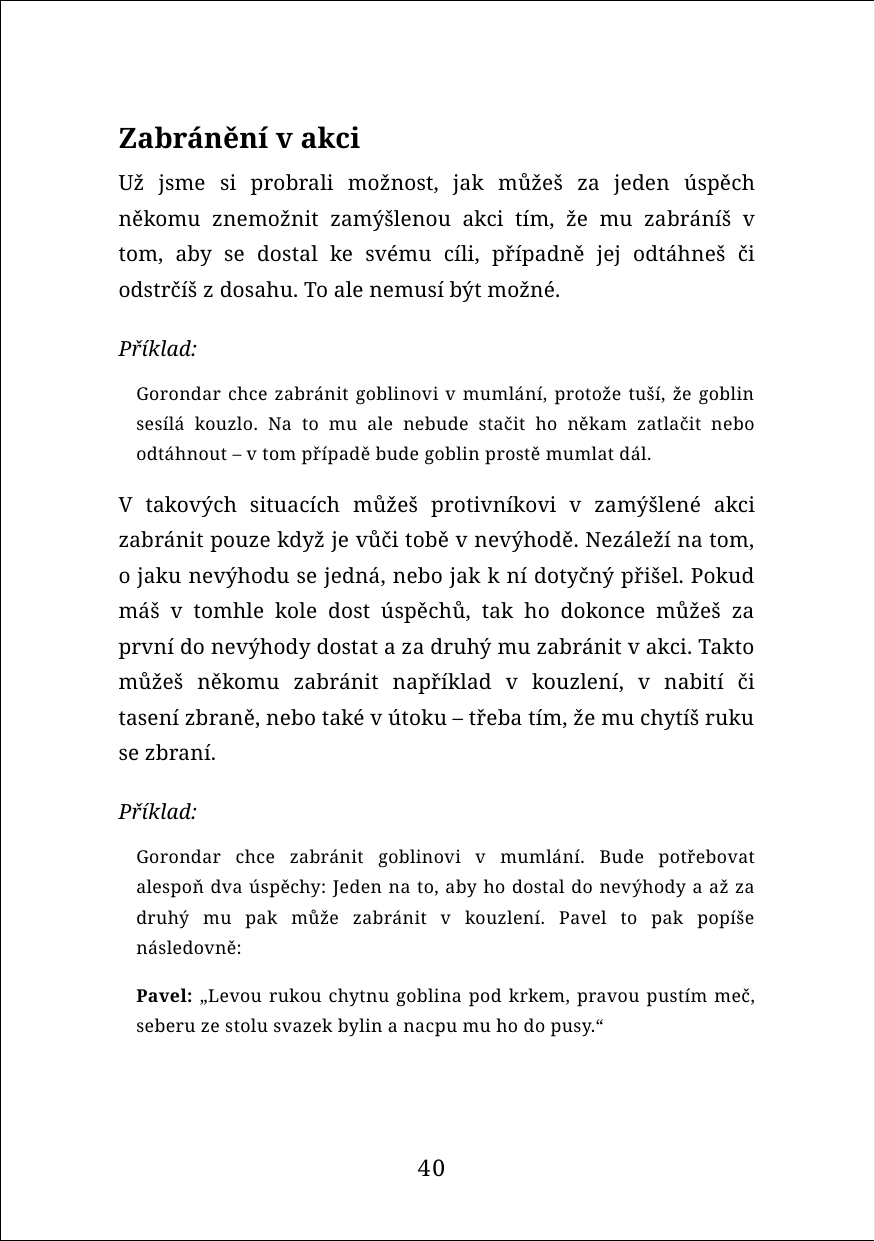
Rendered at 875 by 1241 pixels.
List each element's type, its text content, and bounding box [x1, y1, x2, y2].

text V takových situacích můžeš protivníkovi v zamýšlené akci zabránit pouze když je vůči tobě v nevýhodě. Nezáleží na tom, o jaku nevýhodu se jedná, nebo jak k ní dotyčný přišel. Pokud máš v tomhle kole dost úspěchů, tak ho dokonce můžeš za první do nevýhody dostat a za druhý mu zabránit v akci. Takto můžeš někomu zabránit například v kouzlení, v nabití či tasení zbraně, nebo také v útoku – třeba tím, že mu chytíš ruku se zbraní. [118, 490, 756, 767]
text Příklad: [118, 334, 756, 362]
text Gorondar chce zabránit goblinovi v mumlání. Bude potřebovat alespoň dva úspěchy: Jeden na to, aby ho dostal do nevýhody a až za druhý mu pak může zabránit v kouzlení. Pavel to pak popíše následovně: [136, 845, 756, 959]
text Příklad: [118, 797, 756, 826]
text Gorondar chce zabránit goblinovi v mumlání, protože tuší, že goblin sesílá kouzlo. Na to mu ale nebude stačit ho někam zatlačit nebo odtáhnout – v tom případě bude goblin prostě mumlat dál. [136, 381, 756, 466]
subtitle Zabránění v akci [118, 118, 756, 157]
text Pavel: „Levou rukou chytnu goblina pod krkem, pravou pustím meč, seberu ze stolu svazek bylin a nacpu mu ho do pusy.“ [136, 983, 756, 1038]
text Už jsme si probrali možnost, jak můžeš za jeden úspěch někomu znemožnit zamýšlenou akci tím, že mu zabráníš v tom, aby se dostal ke svému cíli, případně jej odtáhneš či odstrčíš z dosahu. To ale nemusí být možné. [118, 168, 756, 303]
